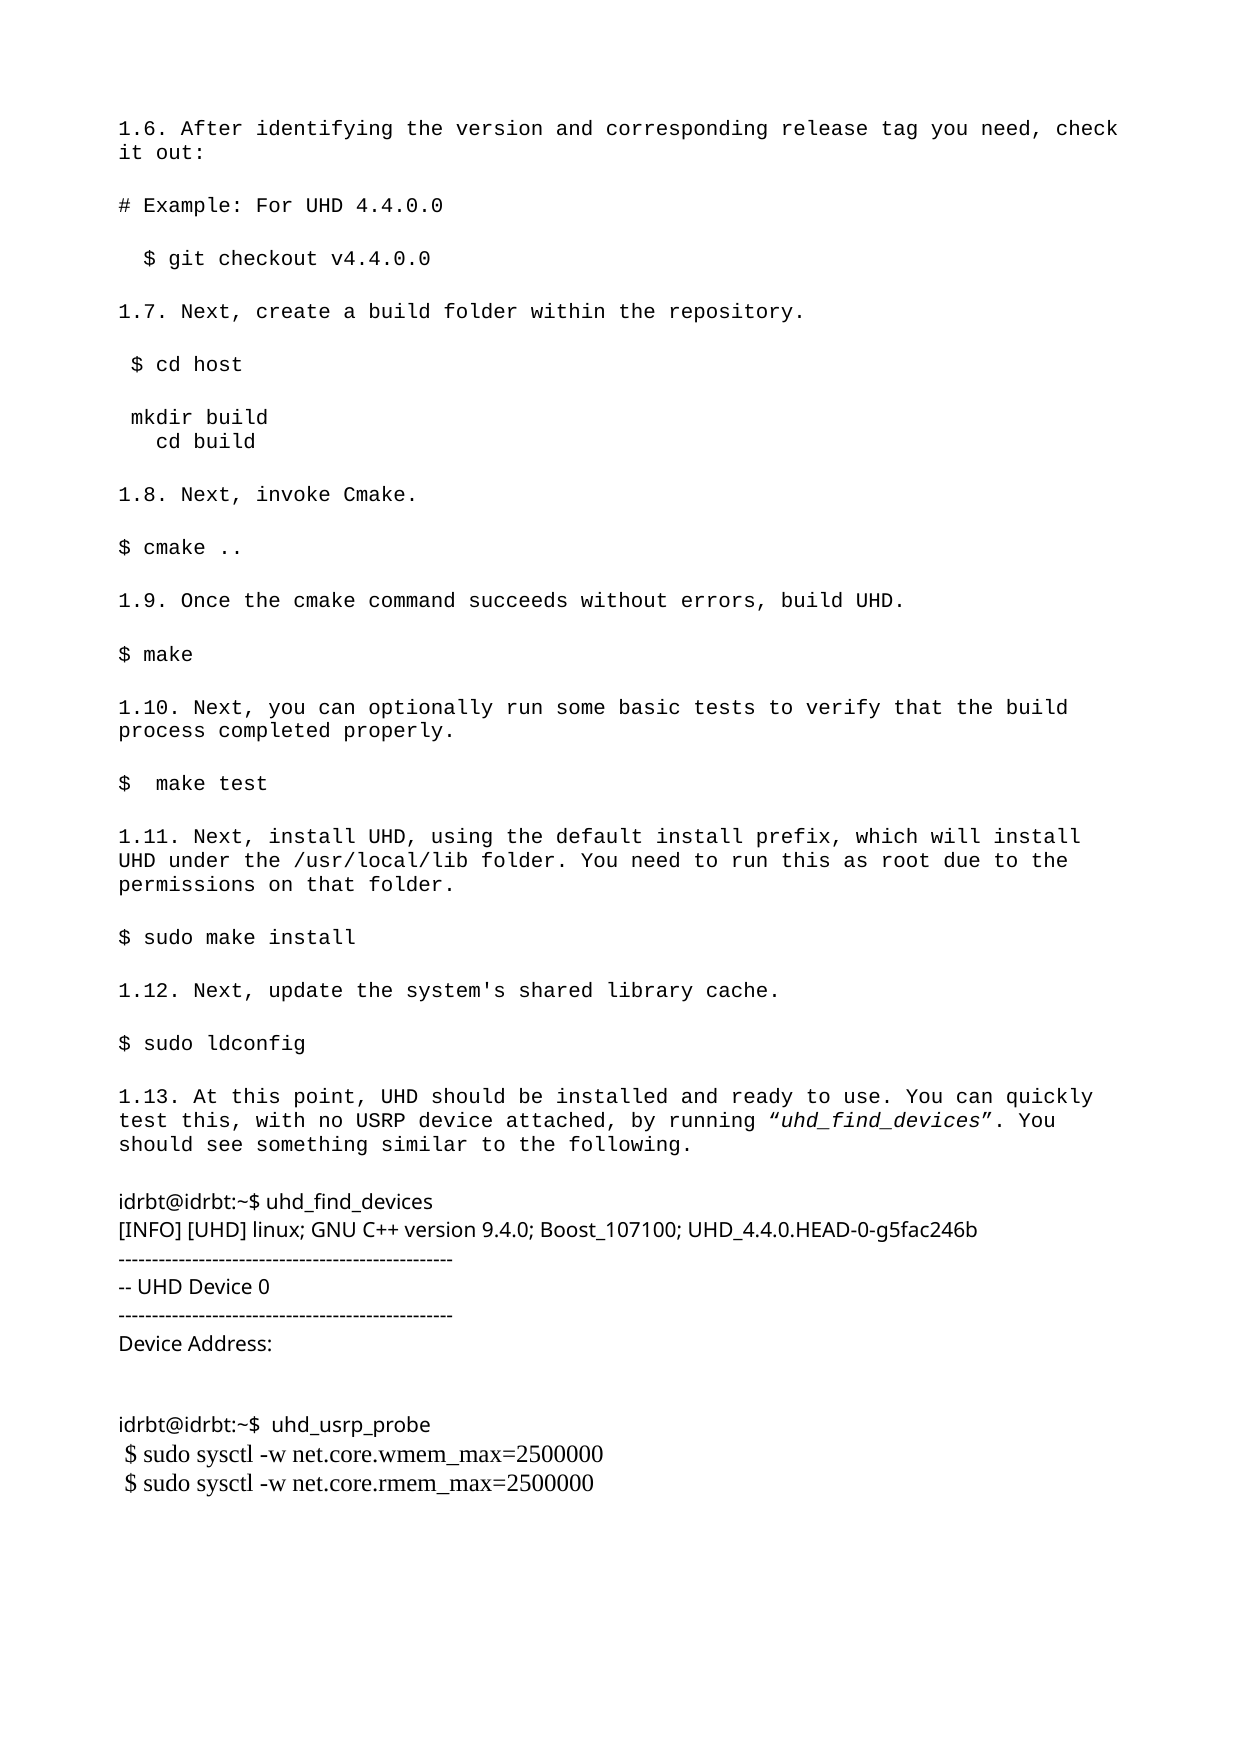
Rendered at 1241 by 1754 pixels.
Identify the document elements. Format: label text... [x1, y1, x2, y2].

text $ sudo make install [118, 927, 1122, 951]
text 1.13. At this point, UHD should be installed and ready to use. You can quickly test this, with no USRP device attached, by running “uhd_find_devices”. You should see something similar to the following. [118, 1086, 1122, 1157]
text 1.6. After identifying the version and corresponding release tag you need, check it out: [118, 118, 1122, 165]
text $ make test [118, 773, 1122, 797]
text $ cd host [118, 354, 1122, 378]
text cd build [118, 431, 1122, 455]
text mkdir build [118, 407, 1122, 431]
text 1.7. Next, create a build folder within the repository. [118, 301, 1122, 325]
text $ git checkout v4.4.0.0 [118, 248, 1122, 272]
text $ sudo sysctl -w net.core.wmem_max=2500000 [118, 1439, 1122, 1468]
text 1.11. Next, install UHD, using the default install prefix, which will install UHD under the /usr/local/lib folder. You need to run this as root due to the permissions on that folder. [118, 827, 1122, 897]
text 1.8. Next, invoke Cmake. [118, 484, 1122, 508]
text -- UHD Device 0 [118, 1272, 1122, 1301]
text $ make [118, 643, 1122, 667]
text -------------------------------------------------- [118, 1301, 1122, 1329]
text $ sudo ldconfig [118, 1033, 1122, 1057]
text -------------------------------------------------- [118, 1244, 1122, 1272]
text $ sudo sysctl -w net.core.rmem_max=2500000 [118, 1468, 1122, 1496]
text [INFO] [UHD] linux; GNU C++ version 9.4.0; Boost_107100; UHD_4.4.0.HEAD-0-g5fac246b [118, 1215, 1122, 1244]
text Device Address: [118, 1329, 1122, 1357]
text 1.12. Next, update the system's shared library cache. [118, 980, 1122, 1004]
text idrbt@idrbt:~$ uhd_usrp_probe [118, 1411, 1122, 1439]
text $ cmake .. [118, 537, 1122, 561]
text 1.9. Once the cmake command succeeds without errors, build UHD. [118, 590, 1122, 614]
text # Example: For UHD 4.4.0.0 [118, 195, 1122, 218]
text 1.10. Next, you can optionally run some basic tests to verify that the build process completed properly. [118, 697, 1122, 744]
text idrbt@idrbt:~$ uhd_find_devices [118, 1187, 1122, 1215]
